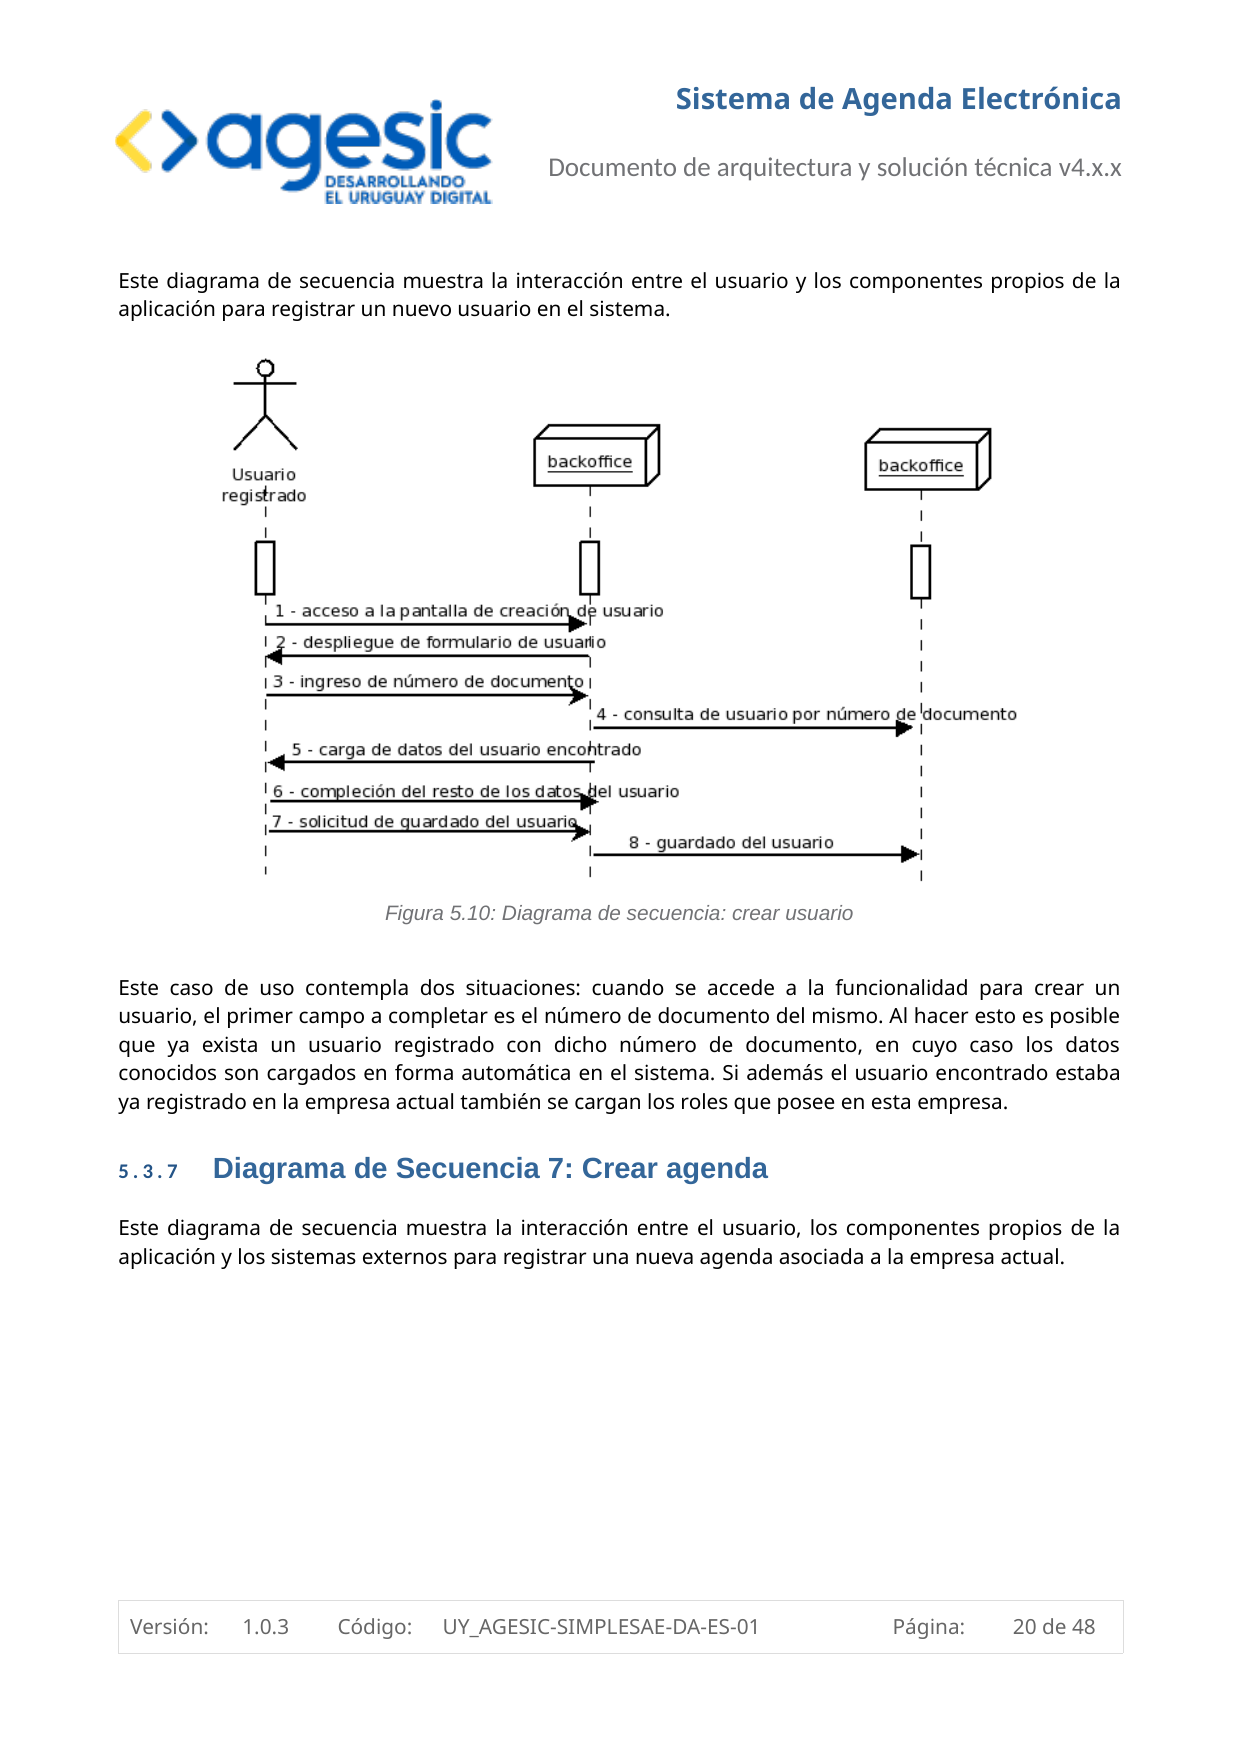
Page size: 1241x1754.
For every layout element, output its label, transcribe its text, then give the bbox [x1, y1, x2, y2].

subtitle Diagrama de Secuencia 7: Crear agenda [118, 1151, 1122, 1184]
picture [115, 99, 493, 204]
text Este diagrama de secuencia muestra la interacción entre el usuario, los componentes propios de la aplicación y los sistemas externos para registrar una nueva agenda asociada a la empresa actual. [118, 1213, 1122, 1270]
picture [222, 343, 1019, 889]
text Este caso de uso contempla dos situaciones: cuando se accede a la funcionalidad para crear un usuario, el primer campo a completar es el número de documento del mismo. Al hacer esto es posible que ya exista un usuario registrado con dicho número de documento, en cuyo caso los datos conocidos son cargados en forma automática en el sistema. Si además el usuario encontrado estaba ya registrado en la empresa actual también se cargan los roles que posee en esta empresa. [118, 352, 1122, 1115]
text [144, 925, 1096, 944]
text Este diagrama de secuencia muestra la interacción entre el usuario y los componentes propios de la aplicación para registrar un nuevo usuario en el sistema. [118, 266, 1122, 323]
text Figura 5.10: Diagrama de secuencia: crear usuario [144, 344, 1096, 925]
